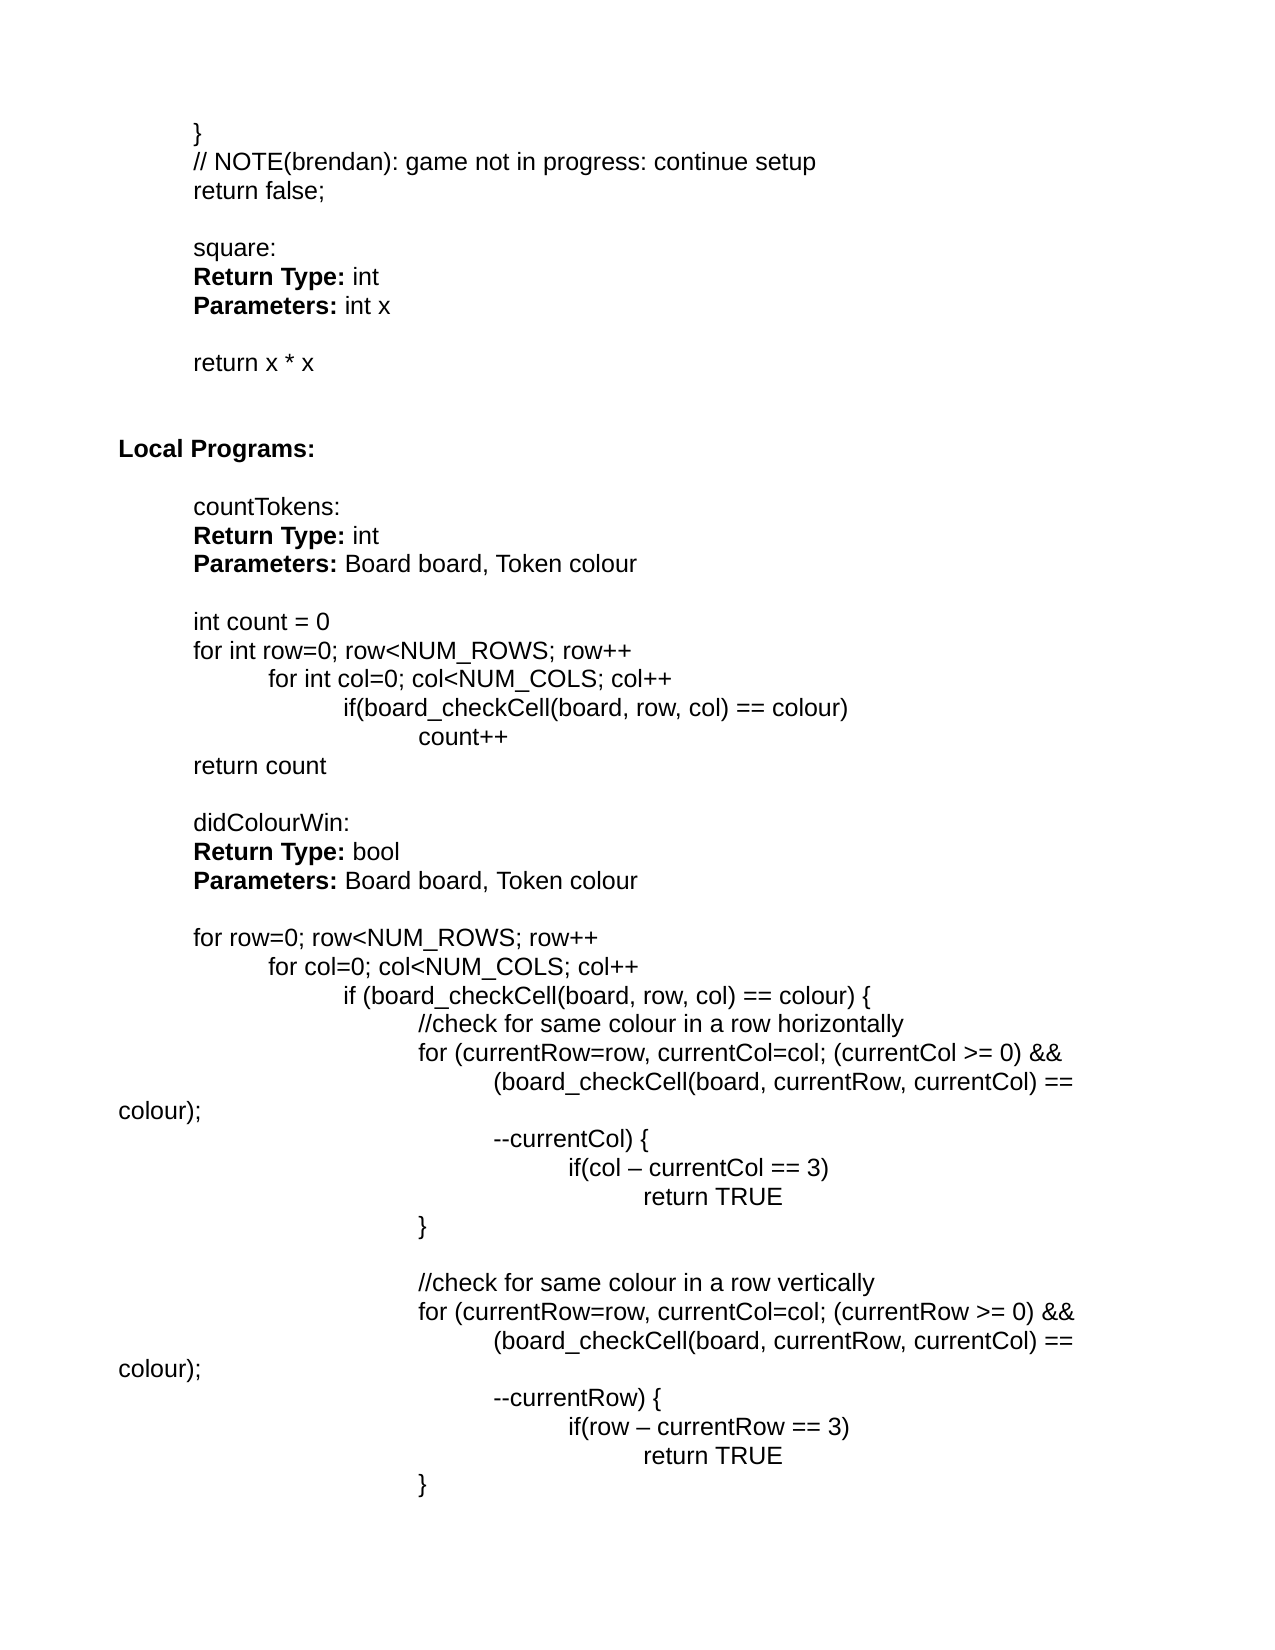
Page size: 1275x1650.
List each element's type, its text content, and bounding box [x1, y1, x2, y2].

text for col=0; col<NUM_COLS; col++ [118, 952, 1157, 981]
text for row=0; row<NUM_ROWS; row++ [118, 923, 1157, 952]
text if(board_checkCell(board, row, col) == colour) [118, 693, 1157, 722]
text countTokens: [118, 492, 1157, 521]
text return count [118, 751, 1157, 779]
text if(row – currentRow == 3) [118, 1412, 1157, 1441]
text if(col – currentCol == 3) [118, 1153, 1157, 1182]
text square: [118, 233, 1157, 262]
text return false; [118, 176, 1157, 204]
text } [118, 1469, 1157, 1498]
text Parameters: Board board, Token colour [118, 866, 1157, 894]
text for int col=0; col<NUM_COLS; col++ [118, 664, 1157, 693]
text didColourWin: [118, 808, 1157, 837]
text Parameters: Board board, Token colour [118, 549, 1157, 578]
text --currentRow) { [118, 1383, 1157, 1412]
text for (currentRow=row, currentCol=col; (currentCol >= 0) && [118, 1038, 1157, 1067]
text (board_checkCell(board, currentRow, currentCol) == colour); [118, 1326, 1157, 1383]
text Local Programs: [118, 434, 1157, 463]
text //check for same colour in a row horizontally [118, 1009, 1157, 1038]
text } [118, 1211, 1157, 1239]
text Parameters: int x [118, 291, 1157, 319]
text for int row=0; row<NUM_ROWS; row++ [118, 636, 1157, 664]
text Return Type: int [118, 262, 1157, 291]
text // NOTE(brendan): game not in progress: continue setup [118, 147, 1157, 176]
text return x * x [118, 348, 1157, 377]
text return TRUE [118, 1441, 1157, 1469]
text return TRUE [118, 1182, 1157, 1211]
text count++ [118, 722, 1157, 751]
text --currentCol) { [118, 1124, 1157, 1153]
text Return Type: int [118, 521, 1157, 549]
text } [118, 118, 1157, 147]
text //check for same colour in a row vertically [118, 1268, 1157, 1297]
text int count = 0 [118, 607, 1157, 636]
text for (currentRow=row, currentCol=col; (currentRow >= 0) && [118, 1297, 1157, 1326]
text Return Type: bool [118, 837, 1157, 866]
text (board_checkCell(board, currentRow, currentCol) == colour); [118, 1067, 1157, 1124]
text if (board_checkCell(board, row, col) == colour) { [118, 981, 1157, 1009]
